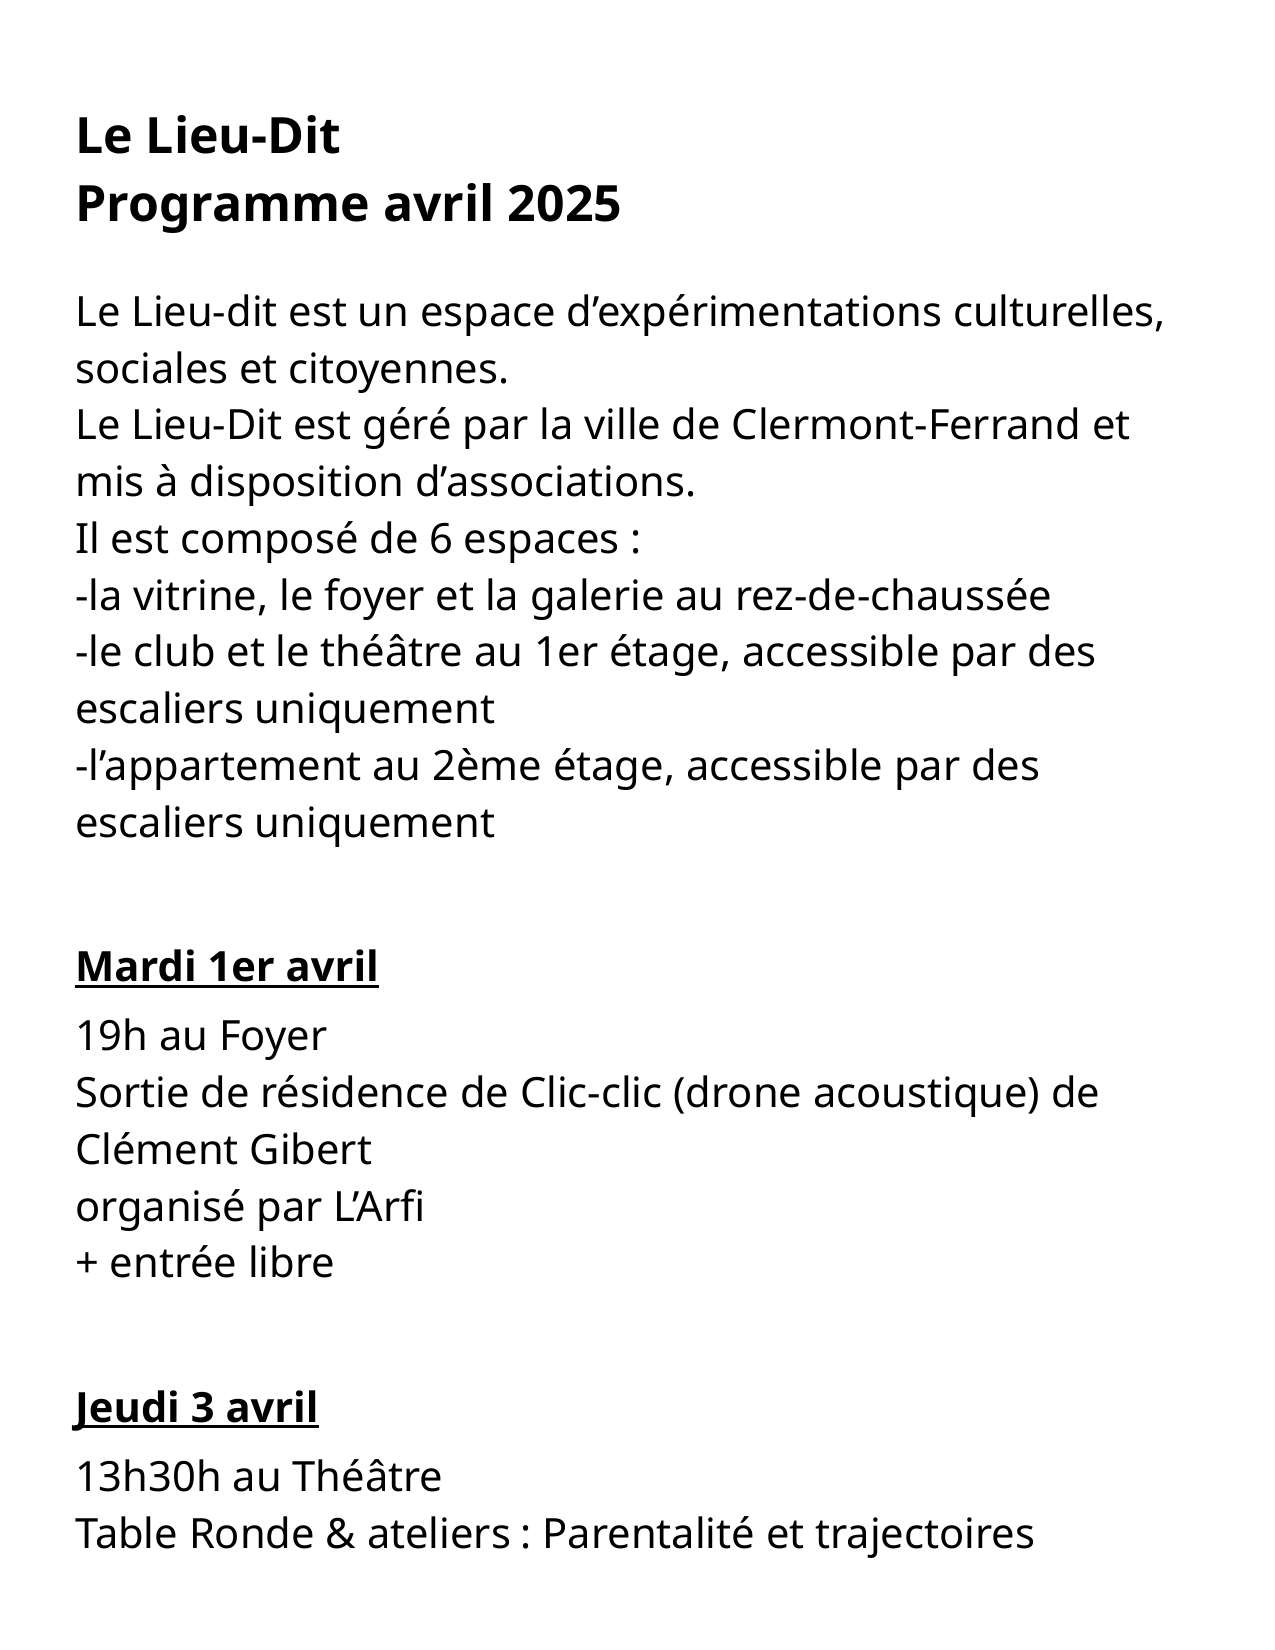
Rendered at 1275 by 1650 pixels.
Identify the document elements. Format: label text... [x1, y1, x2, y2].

text Le Lieu-Dit est géré par la ville de Clermont-Ferrand et mis à disposition d’associations. [75, 395, 1200, 509]
subtitle Le Lieu-Dit Programme avril 2025 [75, 100, 1200, 236]
text Il est composé de 6 espaces : [75, 509, 1200, 566]
text Le Lieu-dit est un espace d’expérimentations culturelles, sociales et citoyennes. [75, 282, 1200, 395]
text organisé par L’Arfi [75, 1176, 1200, 1233]
text Table Ronde & ateliers : Parentalité et trajectoires [75, 1503, 1200, 1560]
text -le club et le théâtre au 1er étage, accessible par des escaliers uniquement [75, 622, 1200, 736]
text -l’appartement au 2ème étage, accessible par des escaliers uniquement [75, 736, 1200, 849]
text 13h30h au Théâtre [75, 1447, 1200, 1503]
text Sortie de résidence de Clic-clic (drone acoustique) de Clément Gibert [75, 1063, 1200, 1176]
text -la vitrine, le foyer et la galerie au rez-de-chaussée [75, 566, 1200, 622]
subtitle Jeudi 3 avril [75, 1377, 1200, 1434]
text 19h au Foyer [75, 1006, 1200, 1063]
subtitle Mardi 1er avril [75, 937, 1200, 994]
text + entrée libre [75, 1233, 1200, 1290]
